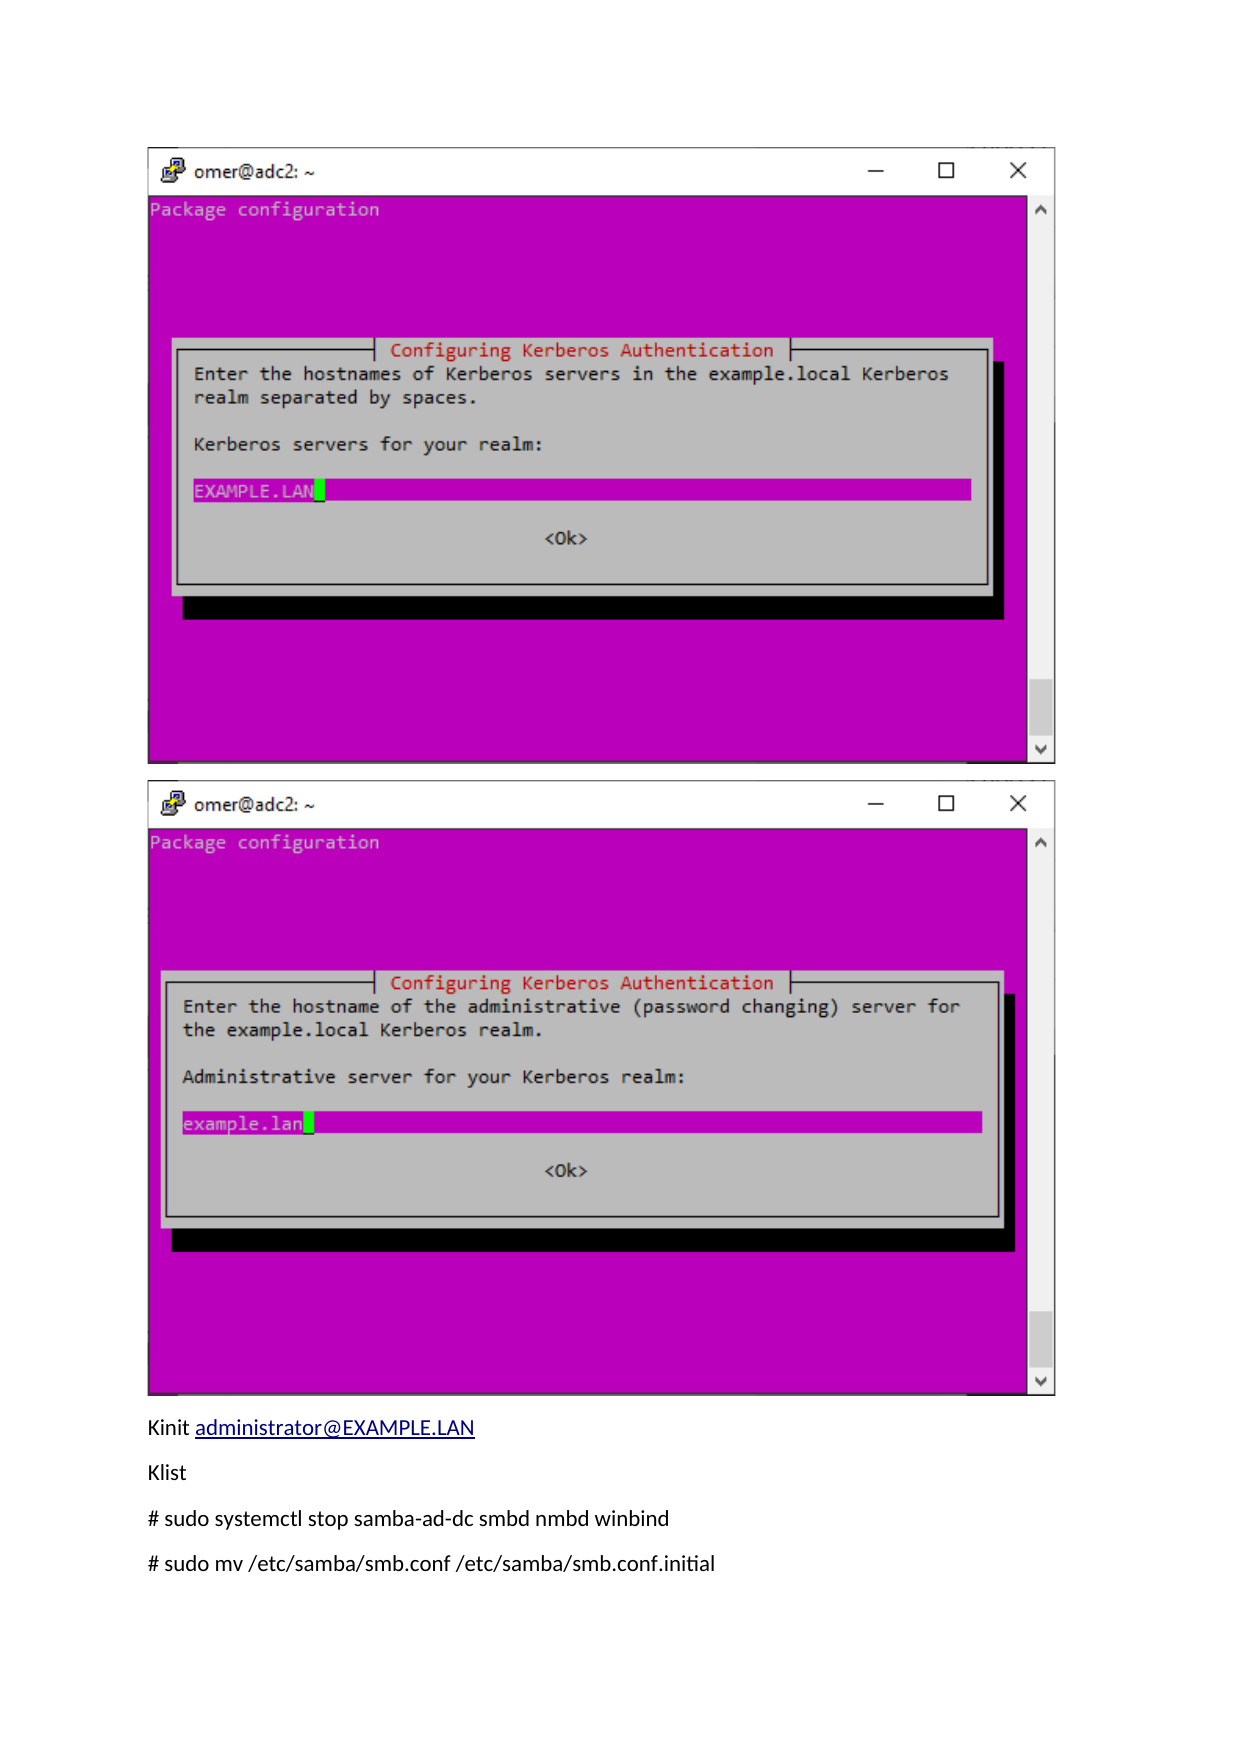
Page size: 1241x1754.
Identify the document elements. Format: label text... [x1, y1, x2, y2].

text Klist [148, 1458, 1093, 1486]
text # sudo mv /etc/samba/smb.conf /etc/samba/smb.conf.initial [148, 1549, 1093, 1577]
text Kinit administrator@EXAMPLE.LAN [148, 1413, 1093, 1441]
text # sudo systemctl stop samba-ad-dc smbd nmbd winbind [148, 1504, 1093, 1532]
